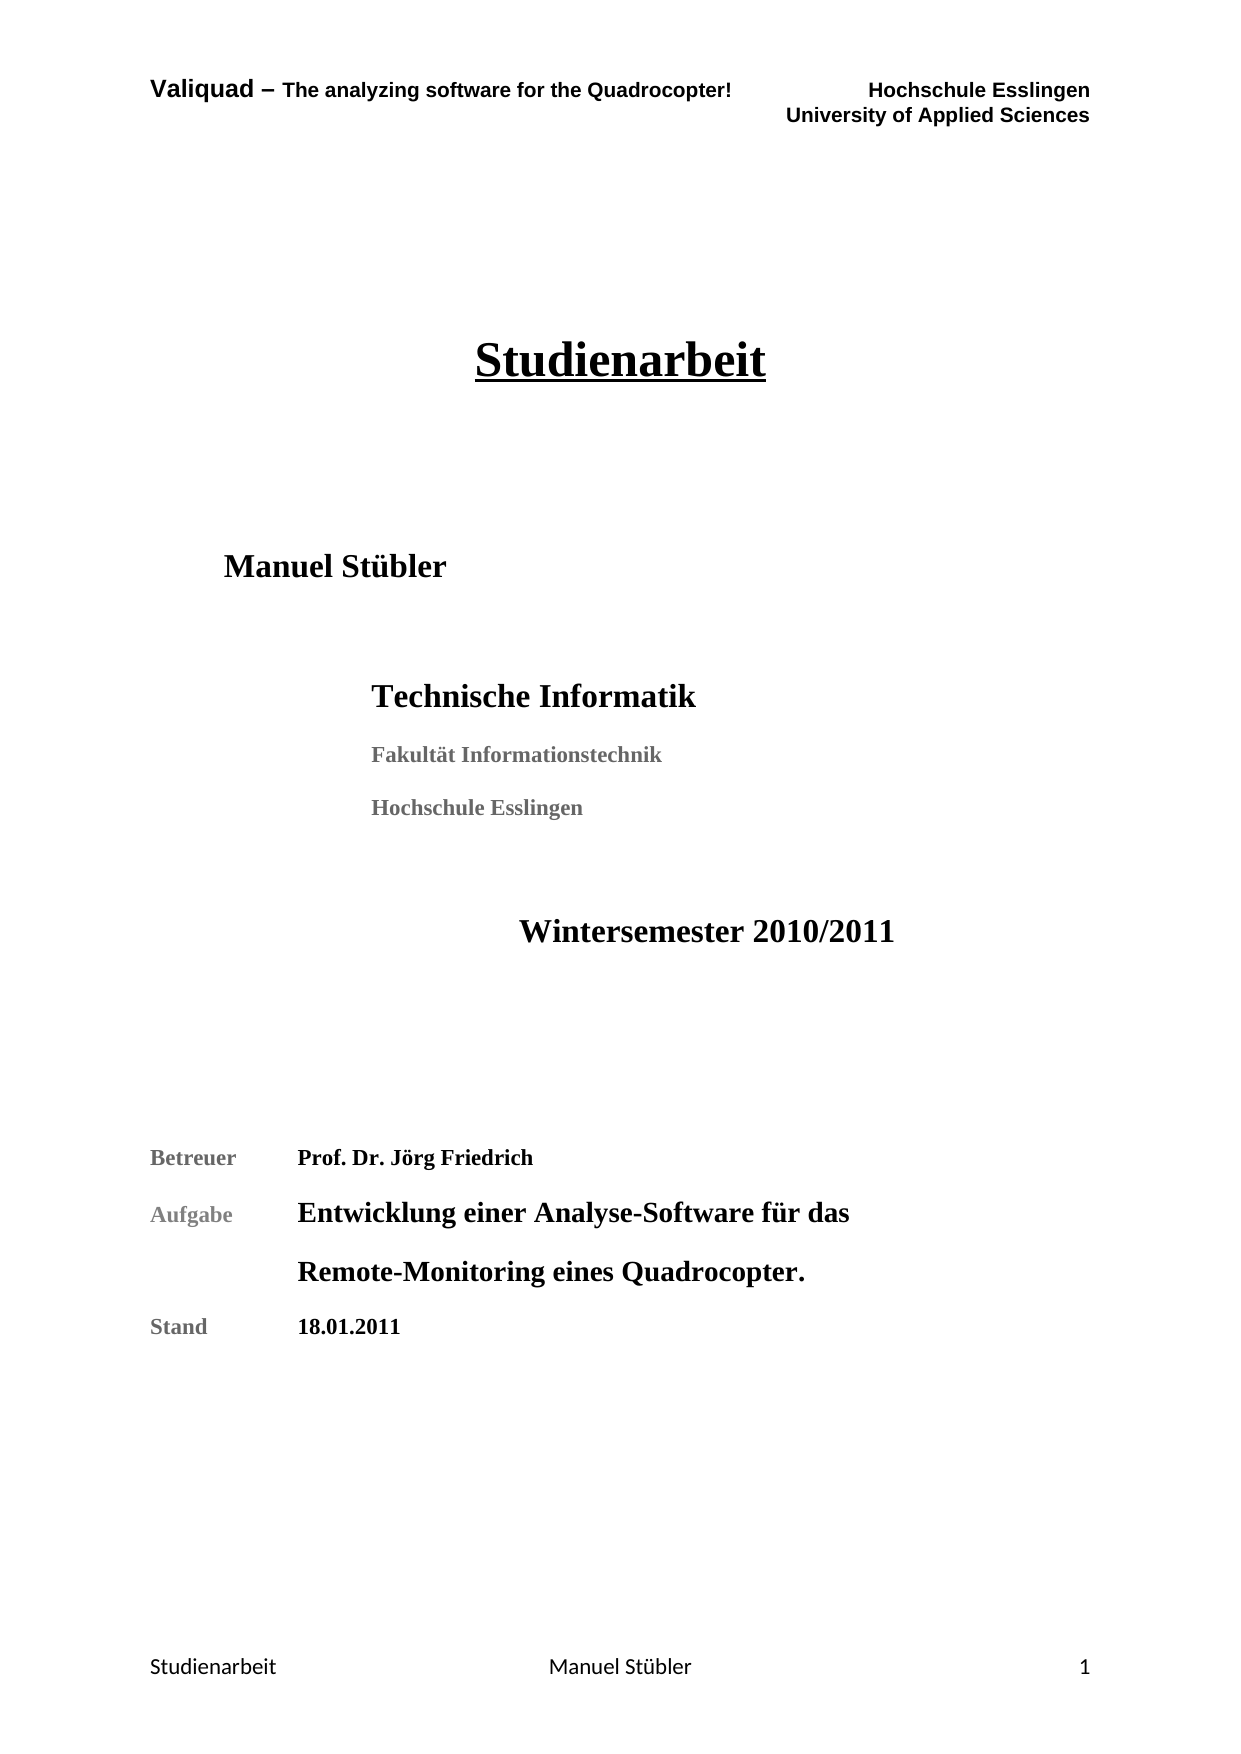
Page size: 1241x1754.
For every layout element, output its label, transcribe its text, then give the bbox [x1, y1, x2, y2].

text Remote-Monitoring eines Quadrocopter. [150, 1254, 1090, 1288]
text Stand 18.01.2011 [150, 1313, 1090, 1340]
text Fakultät Informationstechnik [150, 741, 1090, 767]
text Betreuer Prof. Dr. Jörg Friedrich [150, 1144, 1090, 1170]
text Studienarbeit [150, 330, 1090, 387]
text Manuel Stübler [150, 546, 1090, 585]
text Wintersemester 2010/2011 [150, 912, 1090, 950]
text Hochschule Esslingen [150, 794, 1090, 820]
text Technische Informatik [150, 676, 1090, 714]
text Aufgabe Entwicklung einer Analyse-Software für das [150, 1195, 1090, 1228]
